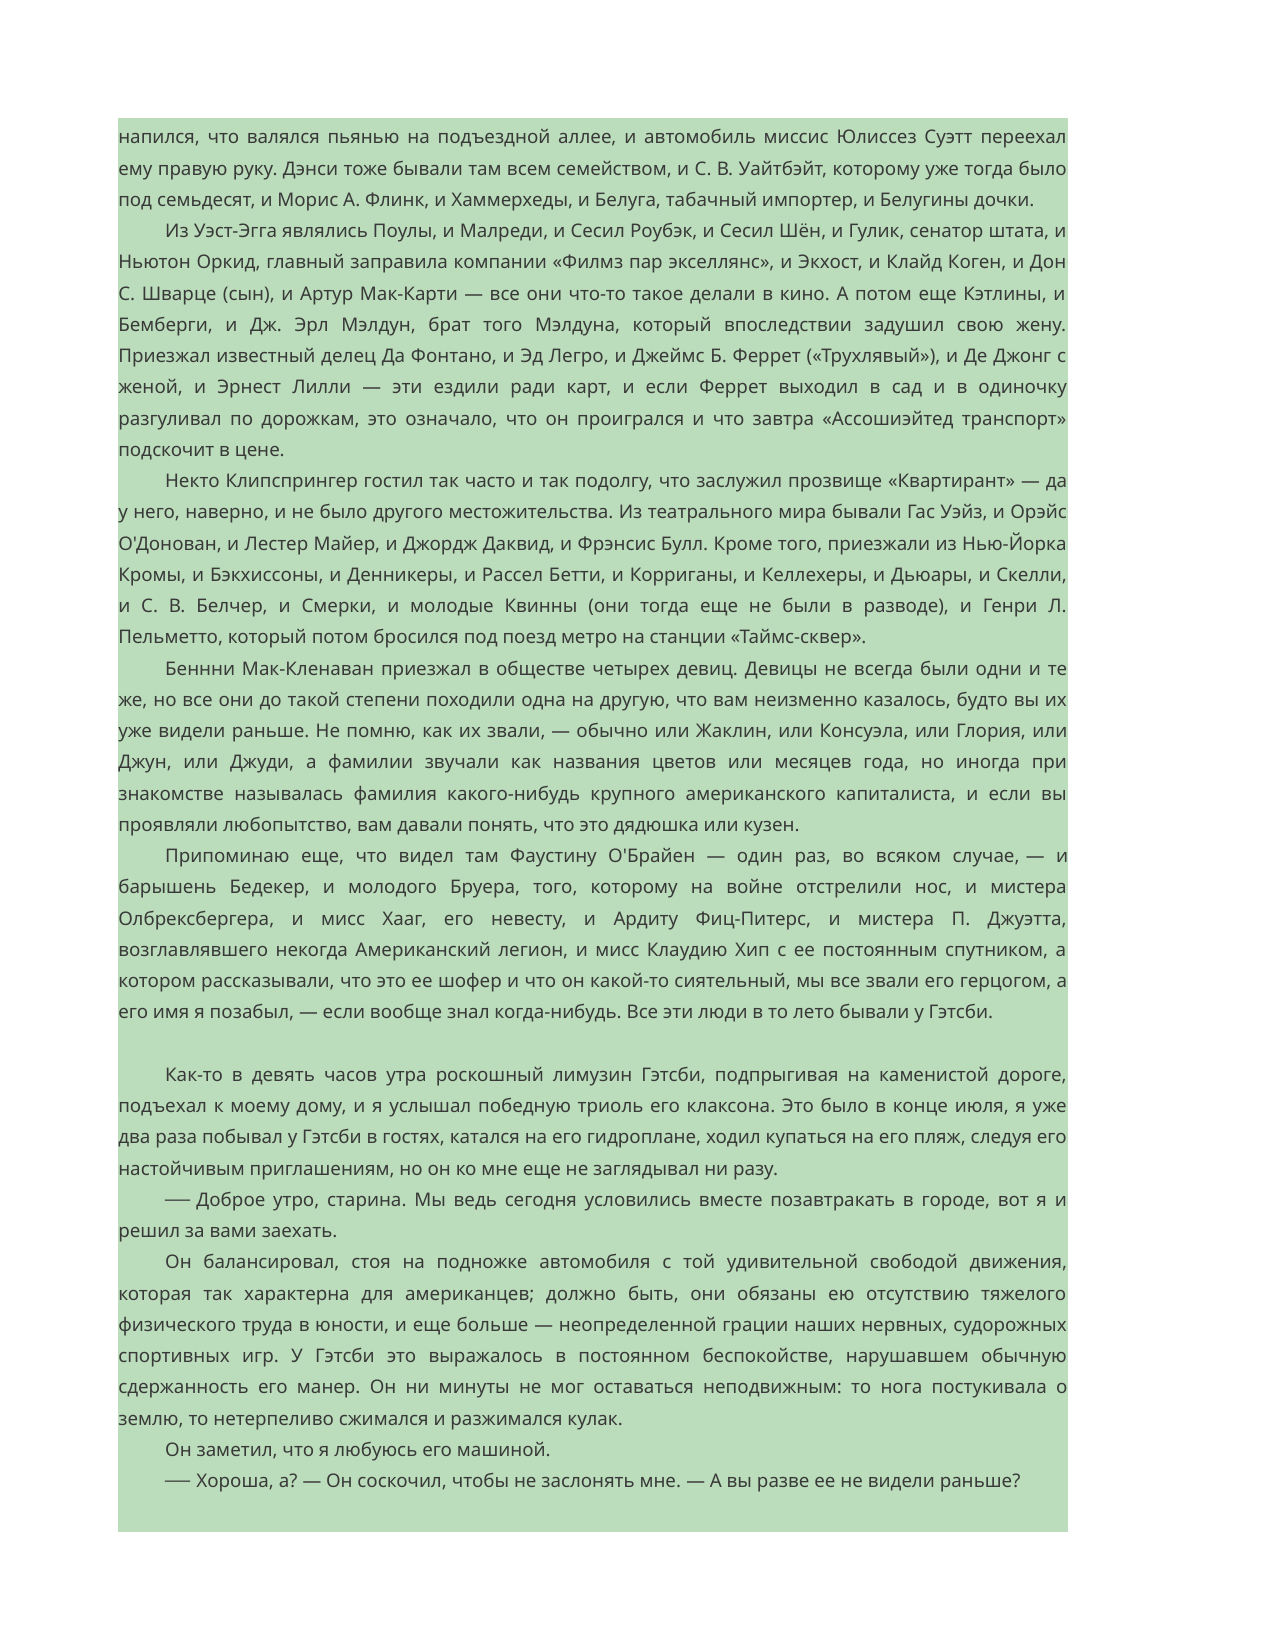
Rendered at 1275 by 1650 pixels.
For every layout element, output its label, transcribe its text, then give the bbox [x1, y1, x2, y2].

text Он заметил, что я любуюсь его машиной. [118, 1431, 1068, 1462]
text Некто Клипспрингер гостил так часто и так подолгу, что заслужил прозвище «Квартирант» — да у него, наверно, и не было другого местожительства. Из театрального мира бывали Гас Уэйз, и Орэйс О'Донован, и Лестер Майер, и Джордж Даквид, и Фрэнсис Булл. Кроме того, приезжали из Нью-Йорка Кромы, и Бэкхиссоны, и Денникеры, и Рассел Бетти, и Корриганы, и Келлехеры, и Дьюары, и Скелли, и С. В. Белчер, и Смерки, и молодые Квинны (они тогда еще не были в разводе), и Генри Л. Пельметто, который потом бросился под поезд метро на станции «Таймс-сквер». [118, 462, 1068, 649]
text Из Уэст-Эгга являлись Поулы, и Малреди, и Сесил Роубэк, и Сесил Шён, и Гулик, сенатор штата, и Ньютон Оркид, главный заправила компании «Филмз пар экселлянс», и Экхост, и Клайд Коген, и Дон С. Шварце (сын), и Артур Мак-Карти — все они что-то такое делали в кино. А потом еще Кэтлины, и Бемберги, и Дж. Эрл Мэлдун, брат того Мэлдуна, который впоследствии задушил свою жену. Приезжал известный делец Да Фонтано, и Эд Легро, и Джеймс Б. Феррет («Трухлявый»), и Де Джонг с женой, и Эрнест Лилли — эти ездили ради карт, и если Феррет выходил в сад и в одиночку разгуливал по дорожкам, это означало, что он проигрался и что завтра «Ассошиэйтед транспорт» подскочит в цене. [118, 212, 1068, 462]
text — Хороша, а? — Он соскочил, чтобы не заслонять мне. — А вы разве ее не видели раньше? [118, 1462, 1068, 1493]
text — Доброе утро, старина. Мы ведь сегодня условились вместе позавтракать в городе, вот я и решил за вами заехать. [118, 1181, 1068, 1243]
text напился, что валялся пьянью на подъездной аллее, и автомобиль миссис Юлиссез Суэтт переехал ему правую руку. Дэнси тоже бывали там всем семейством, и С. В. Уайтбэйт, которому уже тогда было под семьдесят, и Морис А. Флинк, и Хаммерхеды, и Белуга, табачный импортер, и Белугины дочки. [118, 118, 1068, 212]
text Беннни Мак-Кленаван приезжал в обществе четырех девиц. Девицы не всегда были одни и те же, но все они до такой степени походили одна на другую, что вам неизменно казалось, будто вы их уже видели раньше. Не помню, как их звали, — обычно или Жаклин, или Консуэла, или Глория, или Джун, или Джуди, а фамилии звучали как названия цветов или месяцев года, но иногда при знакомстве называлась фамилия какого-нибудь крупного американского капиталиста, и если вы проявляли любопытство, вам давали понять, что это дядюшка или кузен. [118, 649, 1068, 837]
text Как-то в девять часов утра роскошный лимузин Гэтсби, подпрыгивая на каменистой дороге, подъехал к моему дому, и я услышал победную триоль его клаксона. Это было в конце июля, я уже два раза побывал у Гэтсби в гостях, катался на его гидроплане, ходил купаться на его пляж, следуя его настойчивым приглашениям, но он ко мне еще не заглядывал ни разу. [118, 1056, 1068, 1181]
text Он балансировал, стоя на подножке автомобиля с той удивительной свободой движения, которая так характерна для американцев; должно быть, они обязаны ею отсутствию тяжелого физического труда в юности, и еще больше — неопределенной грации наших нервных, судорожных спортивных игр. У Гэтсби это выражалось в постоянном беспокойстве, нарушавшем обычную сдержанность его манер. Он ни минуты не мог оставаться неподвижным: то нога постукивала о землю, то нетерпеливо сжимался и разжимался кулак. [118, 1243, 1068, 1431]
text Припоминаю еще, что видел там Фаустину О'Брайен — один раз, во всяком случае, — и барышень Бедекер, и молодого Бруера, того, которому на войне отстрелили нос, и мистера Олбрексбергера, и мисс Хааг, его невесту, и Ардиту Фиц-Питерс, и мистера П. Джуэтта, возглавлявшего некогда Американский легион, и мисс Клаудию Хип с ее постоянным спутником, а котором рассказывали, что это ее шофер и что он какой-то сиятельный, мы все звали его герцогом, а его имя я позабыл, — если вообще знал когда-нибудь. Все эти люди в то лето бывали у Гэтсби. [118, 837, 1068, 1024]
